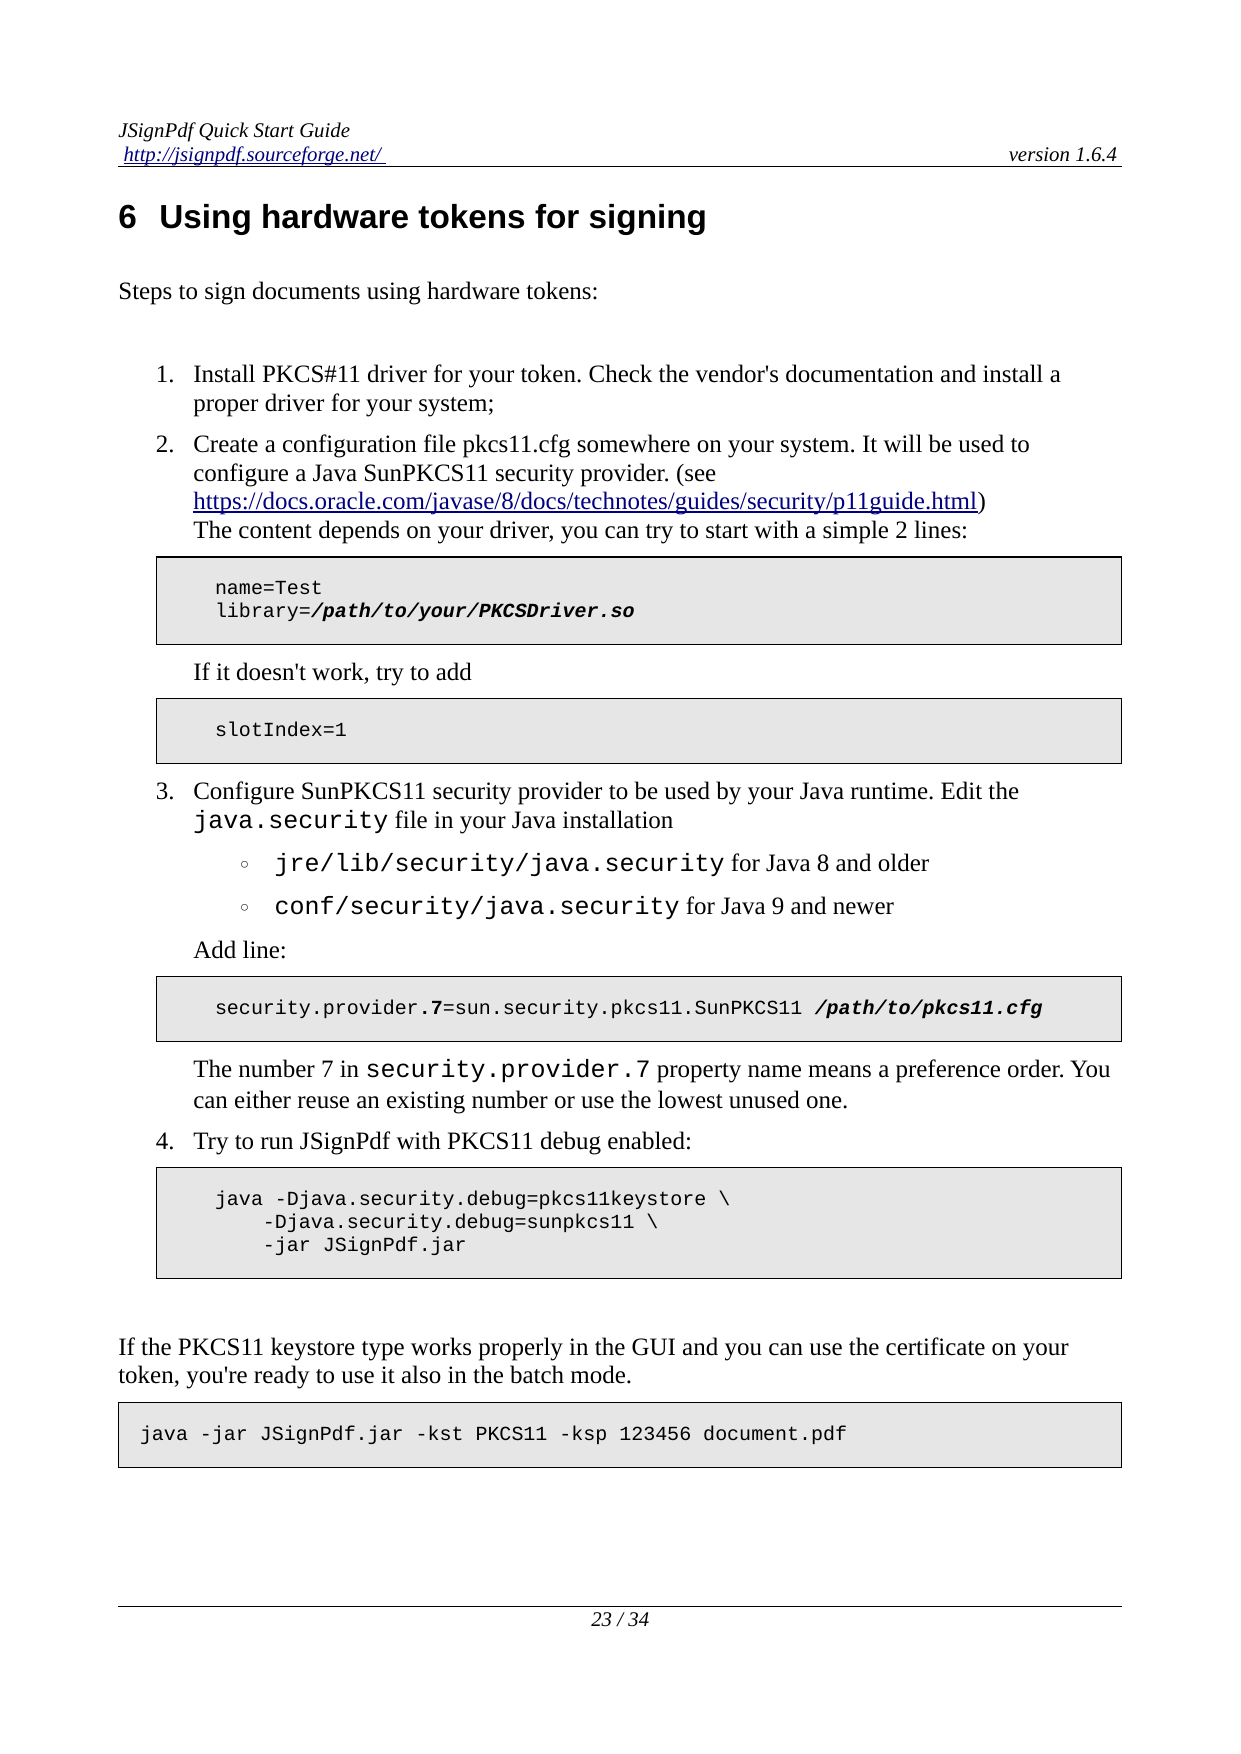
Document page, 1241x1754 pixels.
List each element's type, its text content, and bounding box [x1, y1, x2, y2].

list name=Test library=/path/to/your/PKCSDriver.so [157, 558, 1121, 644]
subtitle Using hardware tokens for signing [118, 197, 1122, 235]
list Install PKCS#11 driver for your token. Check the vendor's documentation and install a proper driver for your system; [156, 359, 1122, 416]
list If it doesn't work, try to add [156, 657, 1122, 686]
list Create a configuration file pkcs11.cfg somewhere on your system. It will be used to configure a Java SunPKCS11 security provider. (see https://docs.oracle.com/javase/8/docs/technotes/guides/security/p11guide.html) The content depends on your driver, you can try to start with a simple 2 lines: [156, 429, 1122, 544]
list The number 7 in security.provider.7 property name means a preference order. You can either reuse an existing number or use the lowest unused one. [156, 1054, 1122, 1113]
list Try to run JSignPdf with PKCS11 debug enabled: [156, 1126, 1122, 1155]
text java -jar JSignPdf.jar -kst PKCS11 -ksp 123456 document.pdf [119, 1403, 1121, 1467]
list Add line: [156, 935, 1122, 963]
text If the PKCS11 keystore type works properly in the GUI and you can use the certificate on your token, you're ready to use it also in the batch mode. [118, 1332, 1122, 1389]
text Steps to sign documents using hardware tokens: [118, 276, 1122, 305]
list java -Djava.security.debug=pkcs11keystore \ -Djava.security.debug=sunpkcs11 \ -jar JSignPdf.jar [157, 1168, 1121, 1278]
list conf/security/java.security for Java 9 and newer [237, 891, 1122, 922]
list Configure SunPKCS11 security provider to be used by your Java runtime. Edit the java.security file in your Java installation [156, 776, 1122, 836]
list jre/lib/security/java.security for Java 8 and older [237, 848, 1122, 879]
list slotIndex=1 [157, 699, 1121, 763]
list security.provider.7=sun.security.pkcs11.SunPKCS11 /path/to/pkcs11.cfg [157, 977, 1121, 1041]
